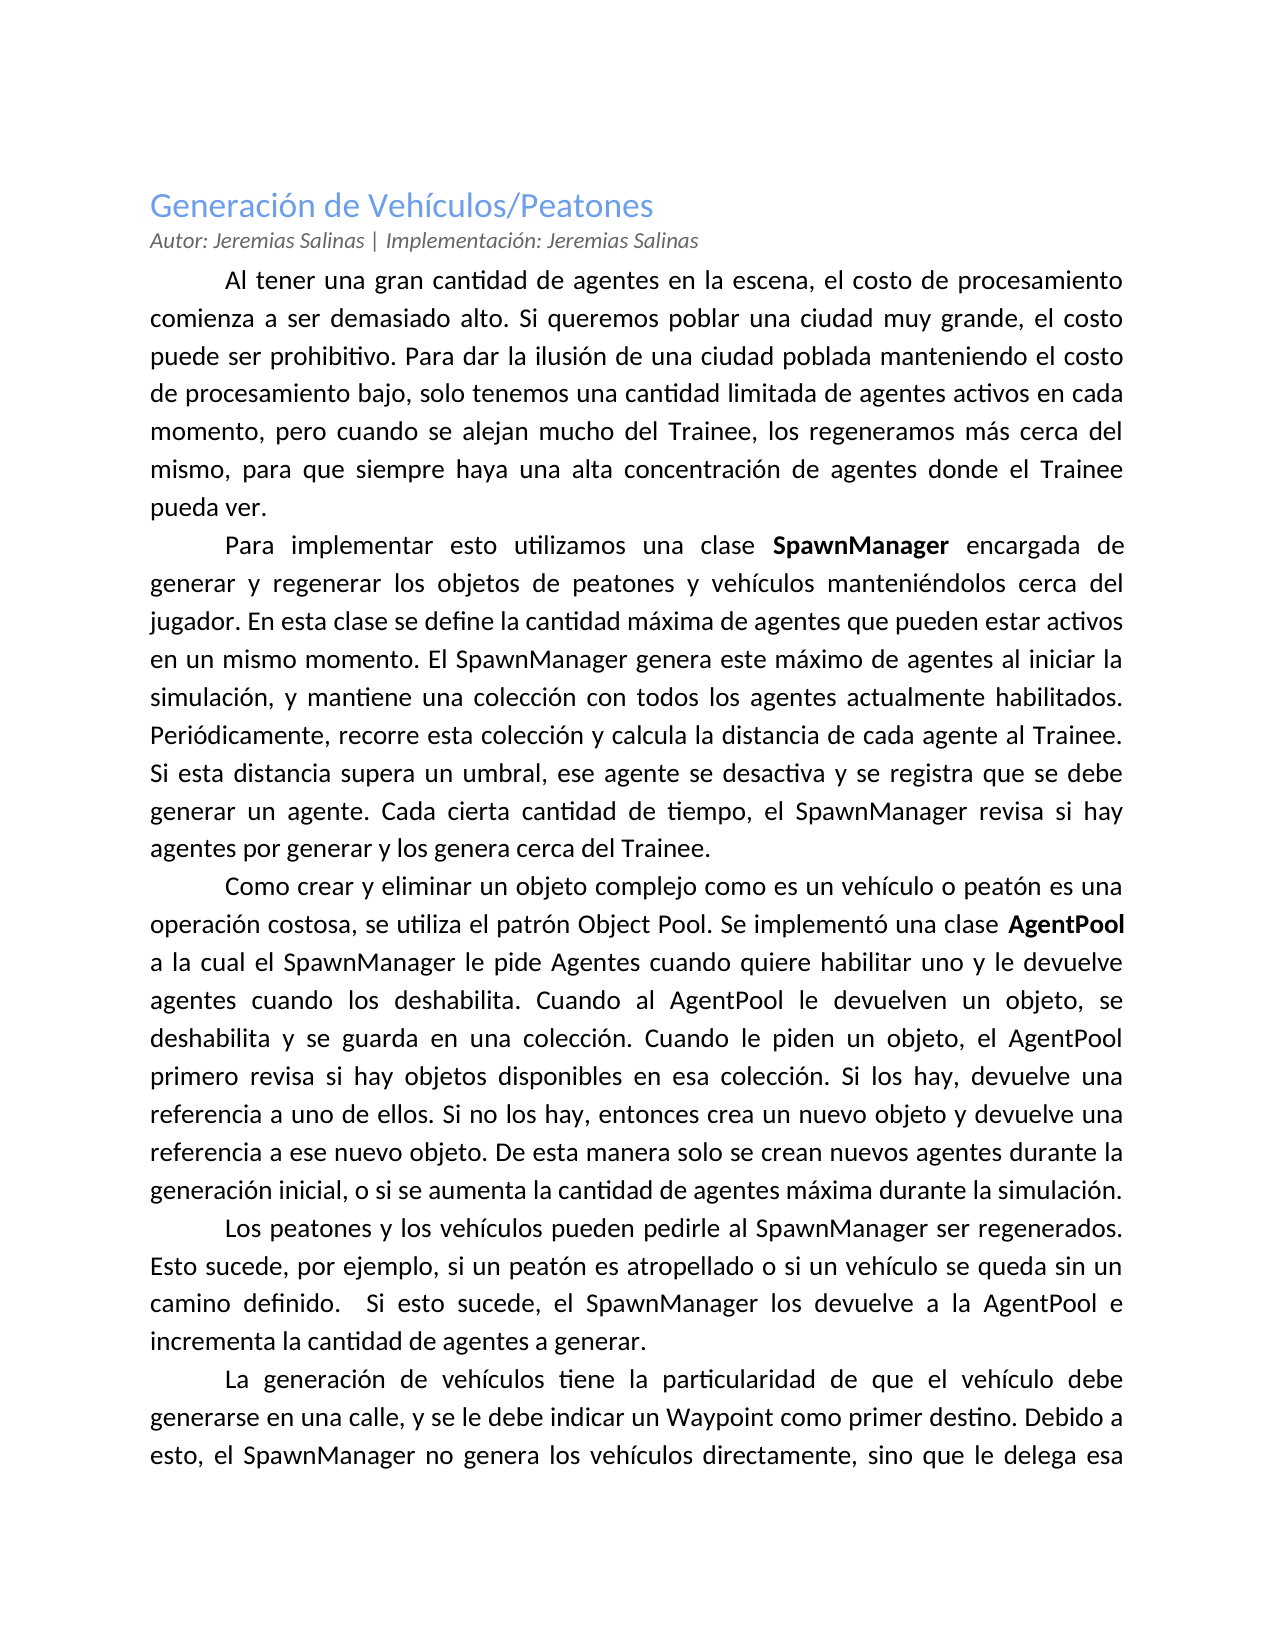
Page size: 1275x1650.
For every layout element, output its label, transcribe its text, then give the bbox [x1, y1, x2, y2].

text Los peatones y los vehículos pueden pedirle al SpawnManager ser regenerados. Esto sucede, por ejemplo, si un peatón es atropellado o si un vehículo se queda sin un camino definido. Si esto sucede, el SpawnManager los devuelve a la AgentPool e incrementa la cantidad de agentes a generar. [150, 1211, 1125, 1358]
subtitle Generación de Vehículos/Peatones [150, 183, 1125, 227]
text Como crear y eliminar un objeto complejo como es un vehículo o peatón es una operación costosa, se utiliza el patrón Object Pool. Se implementó una clase AgentPool a la cual el SpawnManager le pide Agentes cuando quiere habilitar uno y le devuelve agentes cuando los deshabilita. Cuando al AgentPool le devuelven un objeto, se deshabilita y se guarda en una colección. Cuando le piden un objeto, el AgentPool primero revisa si hay objetos disponibles en esa colección. Si los hay, devuelve una referencia a uno de ellos. Si no los hay, entonces crea un nuevo objeto y devuelve una referencia a ese nuevo objeto. De esta manera solo se crean nuevos agentes durante la generación inicial, o si se aumenta la cantidad de agentes máxima durante la simulación. [150, 869, 1125, 1206]
subtitle Autor: Jeremias Salinas | Implementación: Jeremias Salinas [150, 227, 1125, 254]
text La generación de vehículos tiene la particularidad de que el vehículo debe generarse en una calle, y se le debe indicar un Waypoint como primer destino. Debido a esto, el SpawnManager no genera los vehículos directamente, sino que le delega esa [150, 1362, 1125, 1471]
text Para implementar esto utilizamos una clase SpawnManager encargada de generar y regenerar los objetos de peatones y vehículos manteniéndolos cerca del jugador. En esta clase se define la cantidad máxima de agentes que pueden estar activos en un mismo momento. El SpawnManager genera este máximo de agentes al iniciar la simulación, y mantiene una colección con todos los agentes actualmente habilitados. Periódicamente, recorre esta colección y calcula la distancia de cada agente al Trainee. Si esta distancia supera un umbral, ese agente se desactiva y se registra que se debe generar un agente. Cada cierta cantidad de tiempo, el SpawnManager revisa si hay agentes por generar y los genera cerca del Trainee. [150, 528, 1125, 865]
text Al tener una gran cantidad de agentes en la escena, el costo de procesamiento comienza a ser demasiado alto. Si queremos poblar una ciudad muy grande, el costo puede ser prohibitivo. Para dar la ilusión de una ciudad poblada manteniendo el costo de procesamiento bajo, solo tenemos una cantidad limitada de agentes activos en cada momento, pero cuando se alejan mucho del Trainee, los regeneramos más cerca del mismo, para que siempre haya una alta concentración de agentes donde el Trainee pueda ver. [150, 263, 1125, 523]
